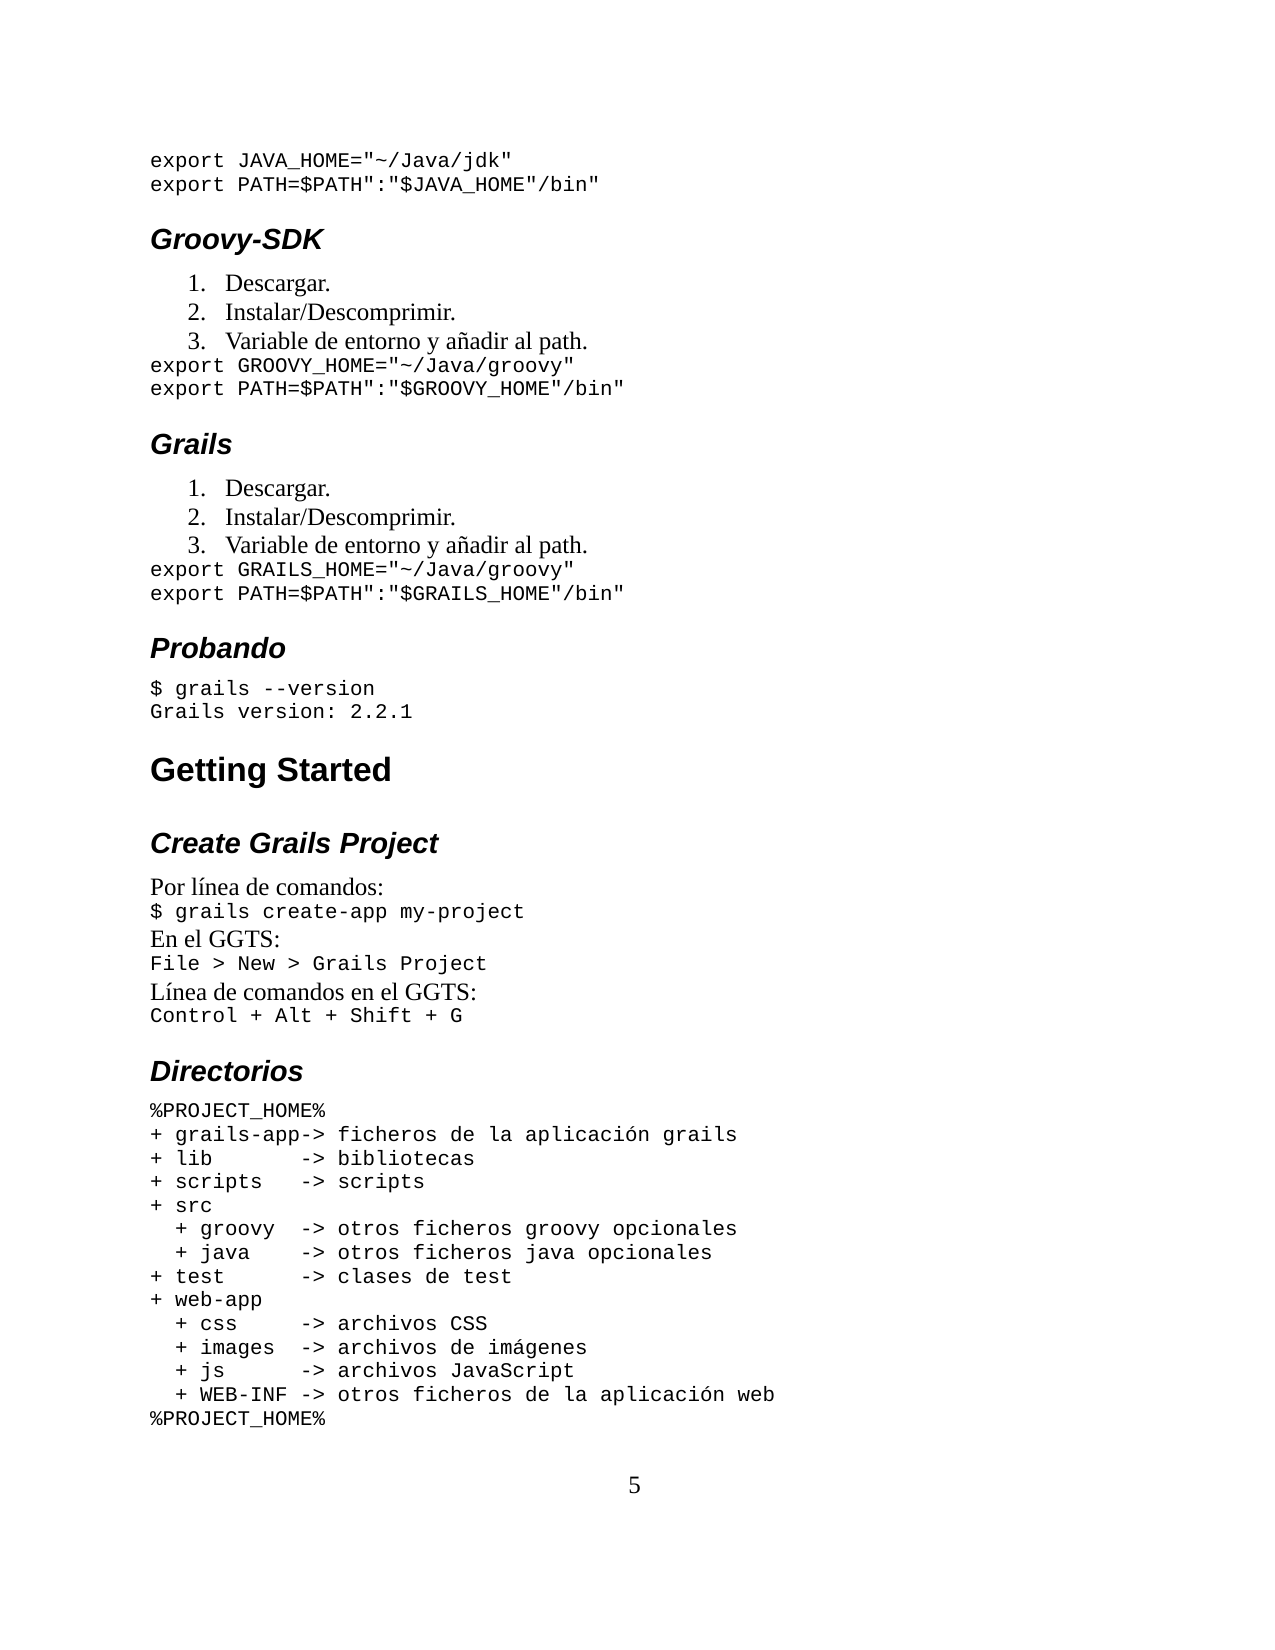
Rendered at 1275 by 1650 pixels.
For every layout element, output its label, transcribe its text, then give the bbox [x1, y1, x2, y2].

subtitle Probando [150, 631, 1125, 665]
text $ grails --version [150, 677, 1125, 701]
text + web-app [150, 1289, 1125, 1313]
text export GROOVY_HOME="~/Java/groovy" [150, 354, 1125, 378]
subtitle Directorios [150, 1054, 1125, 1088]
text export PATH=$PATH":"$JAVA_HOME"/bin" [150, 174, 1125, 197]
subtitle Getting Started [150, 750, 1125, 788]
text export PATH=$PATH":"$GROOVY_HOME"/bin" [150, 378, 1125, 402]
text export GRAILS_HOME="~/Java/groovy" [150, 559, 1125, 583]
text %PROJECT_HOME% [150, 1408, 1125, 1431]
list Instalar/Descomprimir. [187, 502, 1125, 530]
text File > New > Grails Project [150, 953, 1125, 977]
text export JAVA_HOME="~/Java/jdk" [150, 150, 1125, 174]
text %PROJECT_HOME% [150, 1100, 1125, 1124]
subtitle Grails [150, 427, 1125, 460]
list Variable de entorno y añadir al path. [187, 326, 1125, 354]
subtitle Create Grails Project [150, 826, 1125, 859]
text export PATH=$PATH":"$GRAILS_HOME"/bin" [150, 583, 1125, 606]
text En el GGTS: [150, 924, 1125, 953]
text + scripts -> scripts [150, 1171, 1125, 1195]
text + grails-app-> ficheros de la aplicación grails [150, 1124, 1125, 1147]
text + lib -> bibliotecas [150, 1147, 1125, 1171]
text + java -> otros ficheros java opcionales [150, 1242, 1125, 1266]
text + css -> archivos CSS [150, 1313, 1125, 1337]
text Línea de comandos en el GGTS: [150, 977, 1125, 1006]
list Descargar. [187, 268, 1125, 297]
text + src [150, 1195, 1125, 1218]
list Descargar. [187, 473, 1125, 502]
subtitle Groovy-SDK [150, 222, 1125, 256]
text Grails version: 2.2.1 [150, 701, 1125, 725]
list Variable de entorno y añadir al path. [187, 530, 1125, 559]
text Por línea de comandos: [150, 872, 1125, 901]
list Instalar/Descomprimir. [187, 297, 1125, 326]
text + WEB-INF -> otros ficheros de la aplicación web [150, 1384, 1125, 1408]
text + groovy -> otros ficheros groovy opcionales [150, 1218, 1125, 1242]
text + images -> archivos de imágenes [150, 1337, 1125, 1360]
text $ grails create-app my-project [150, 901, 1125, 924]
text + js -> archivos JavaScript [150, 1360, 1125, 1384]
text Control + Alt + Shift + G [150, 1006, 1125, 1029]
text + test -> clases de test [150, 1266, 1125, 1289]
